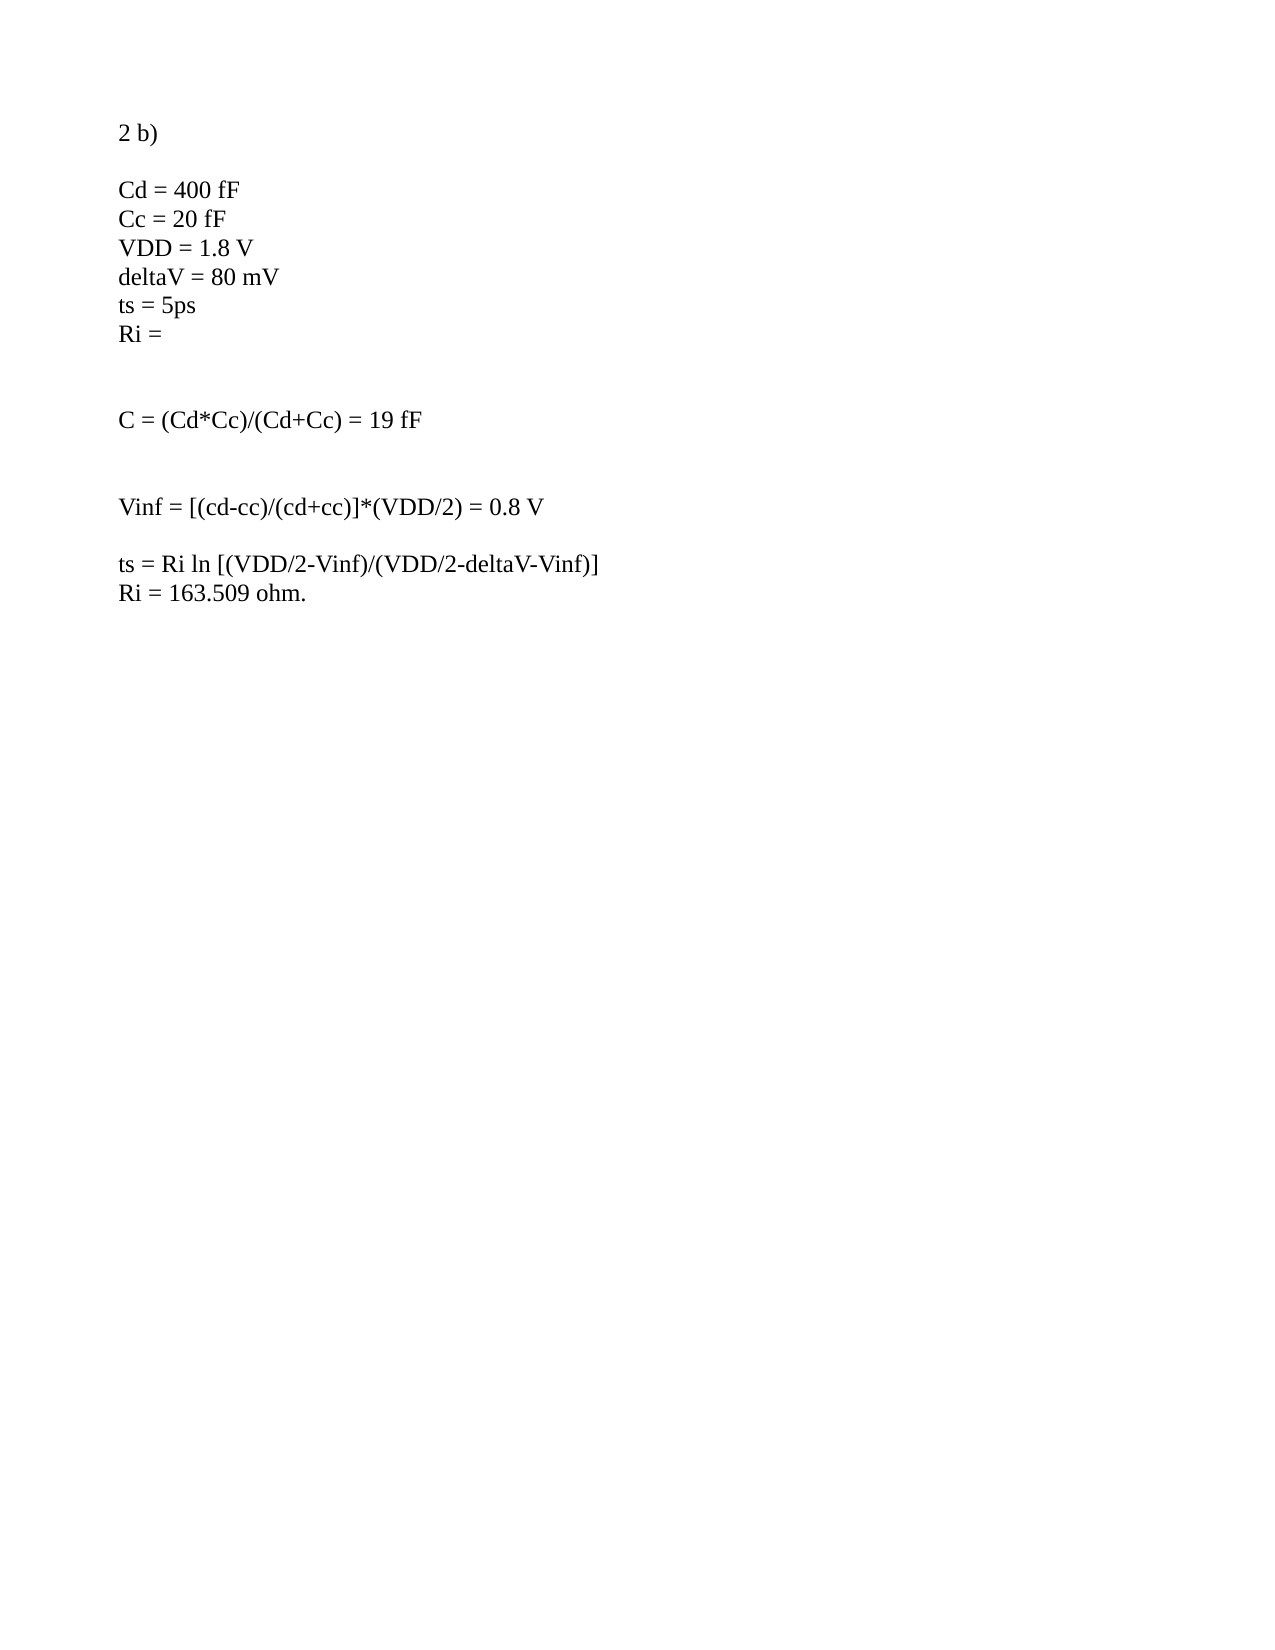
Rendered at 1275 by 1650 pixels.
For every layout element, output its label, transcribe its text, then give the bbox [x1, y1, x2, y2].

text deltaV = 80 mV [118, 262, 1157, 291]
text 2 b) [118, 118, 1157, 147]
text Cd = 400 fF [118, 176, 1157, 204]
text VDD = 1.8 V [118, 233, 1157, 262]
text C = (Cd*Cc)/(Cd+Cc) = 19 fF [118, 406, 1157, 434]
text Cc = 20 fF [118, 204, 1157, 233]
text ts = 5ps [118, 291, 1157, 319]
text ts = Ri ln [(VDD/2-Vinf)/(VDD/2-deltaV-Vinf)] [118, 549, 1157, 578]
text Ri = [118, 319, 1157, 348]
text Vinf = [(cd-cc)/(cd+cc)]*(VDD/2) = 0.8 V [118, 492, 1157, 521]
text Ri = 163.509 ohm. [118, 578, 1157, 607]
